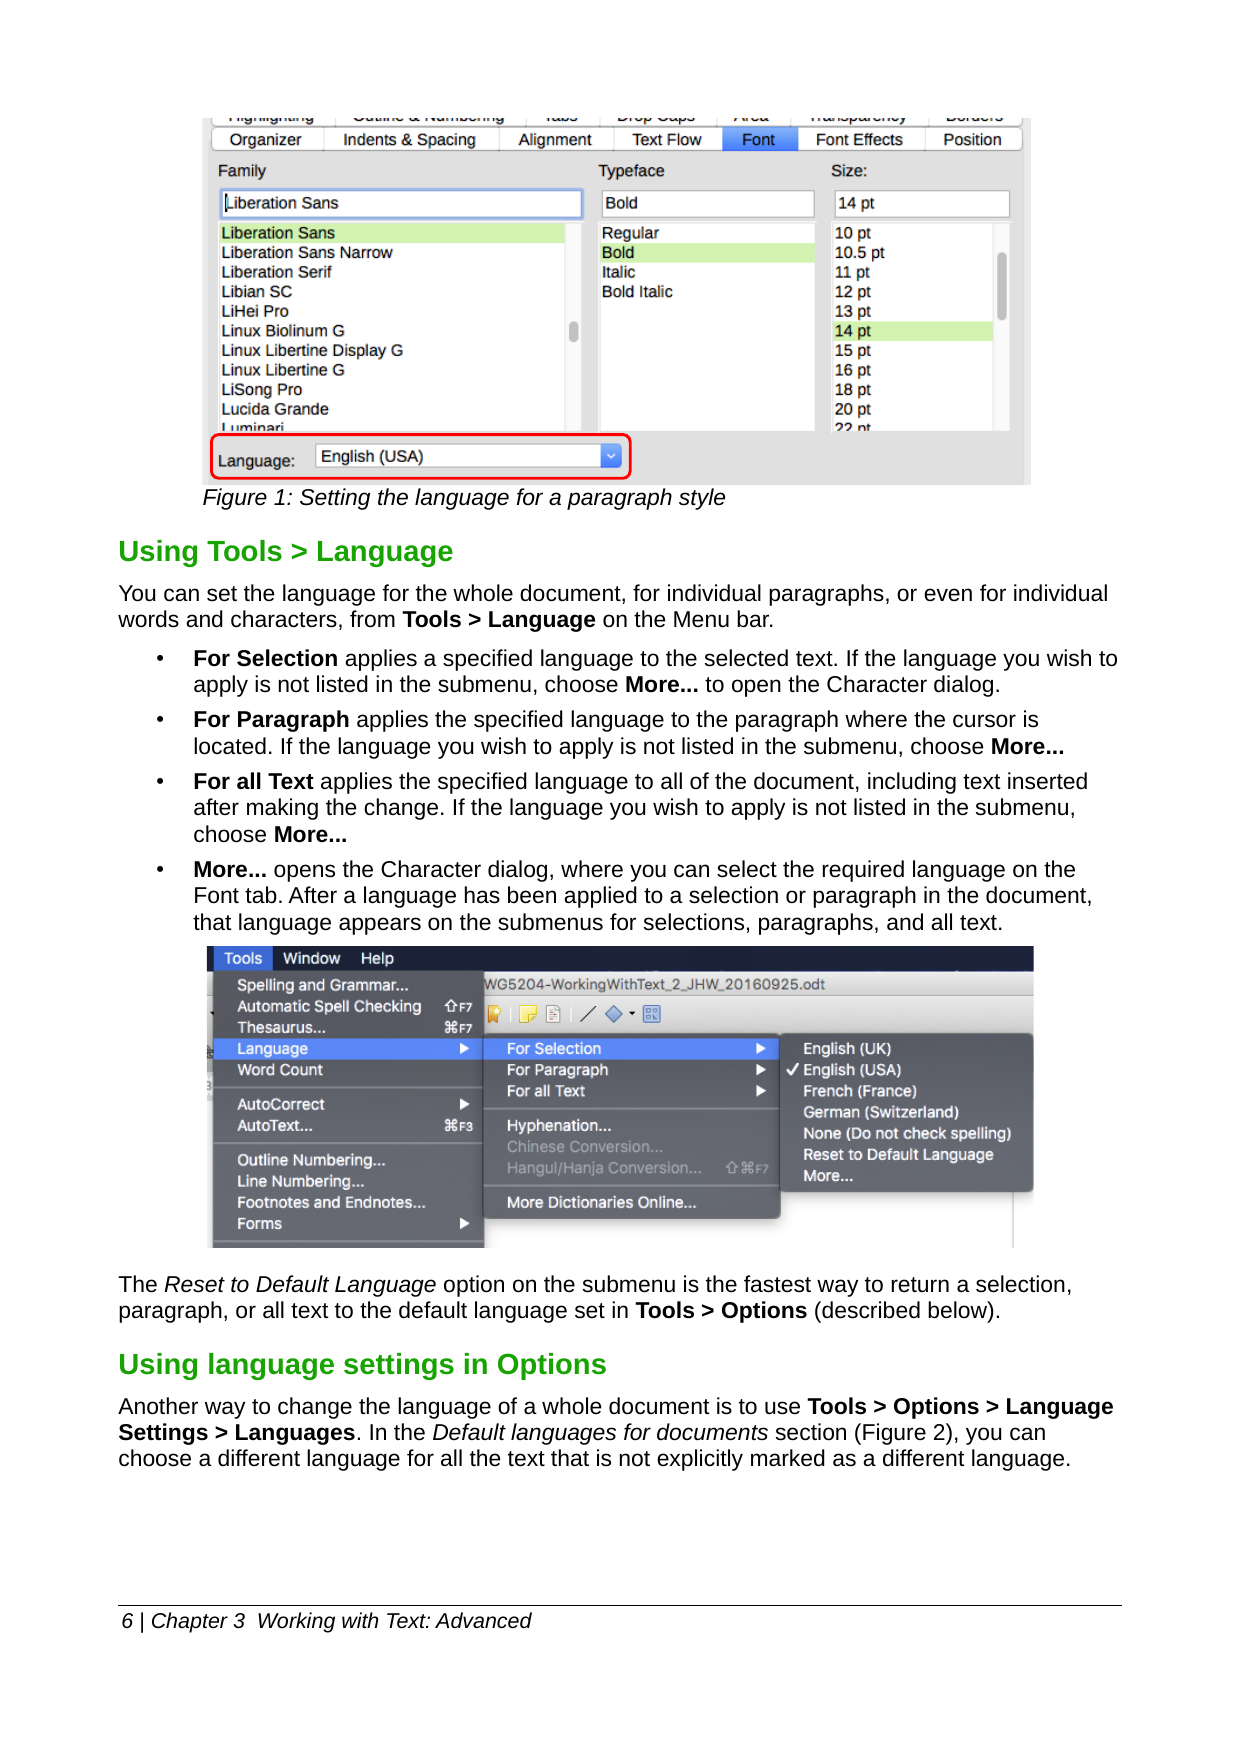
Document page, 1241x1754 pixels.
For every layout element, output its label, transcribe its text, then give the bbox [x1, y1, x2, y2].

text You can set the language for the whole document, for individual paragraphs, or even for individual words and characters, from Tools > Language on the Menu bar. [118, 579, 1122, 632]
list For Paragraph applies the specified language to the paragraph where the cursor is located. If the language you wish to apply is not listed in the submenu, choose More... [156, 706, 1122, 759]
subtitle Using Tools > Language [118, 534, 1122, 568]
list For all Text applies the specified language to all of the document, including text inserted after making the change. If the language you wish to apply is not listed in the submenu, choose More... [156, 768, 1122, 847]
list For Selection applies a specified language to the selected text. If the language you wish to apply is not listed in the submenu, choose More... to open the Character dialog. [156, 645, 1122, 697]
text The Reset to Default Language option on the submenu is the fastest way to return a selection, paragraph, or all text to the default language set in Tools > Options (described below). [118, 1271, 1122, 1324]
picture [206, 946, 1034, 1248]
subtitle Using language settings in Options [118, 1347, 1122, 1381]
picture [202, 118, 1031, 485]
text Figure 1: Setting the language for a paragraph style [202, 484, 1038, 511]
list More... opens the Character dialog, where you can select the required language on the Font tab. After a language has been applied to a selection or paragraph in the document, that language appears on the submenus for selections, paragraphs, and all text. [156, 856, 1122, 935]
text Another way to change the language of a whole document is to use Tools > Options > Language Settings > Languages. In the Default languages for documents section (Figure 2), you can choose a different language for all the text that is not explicitly marked as a different language. [118, 1393, 1122, 1472]
